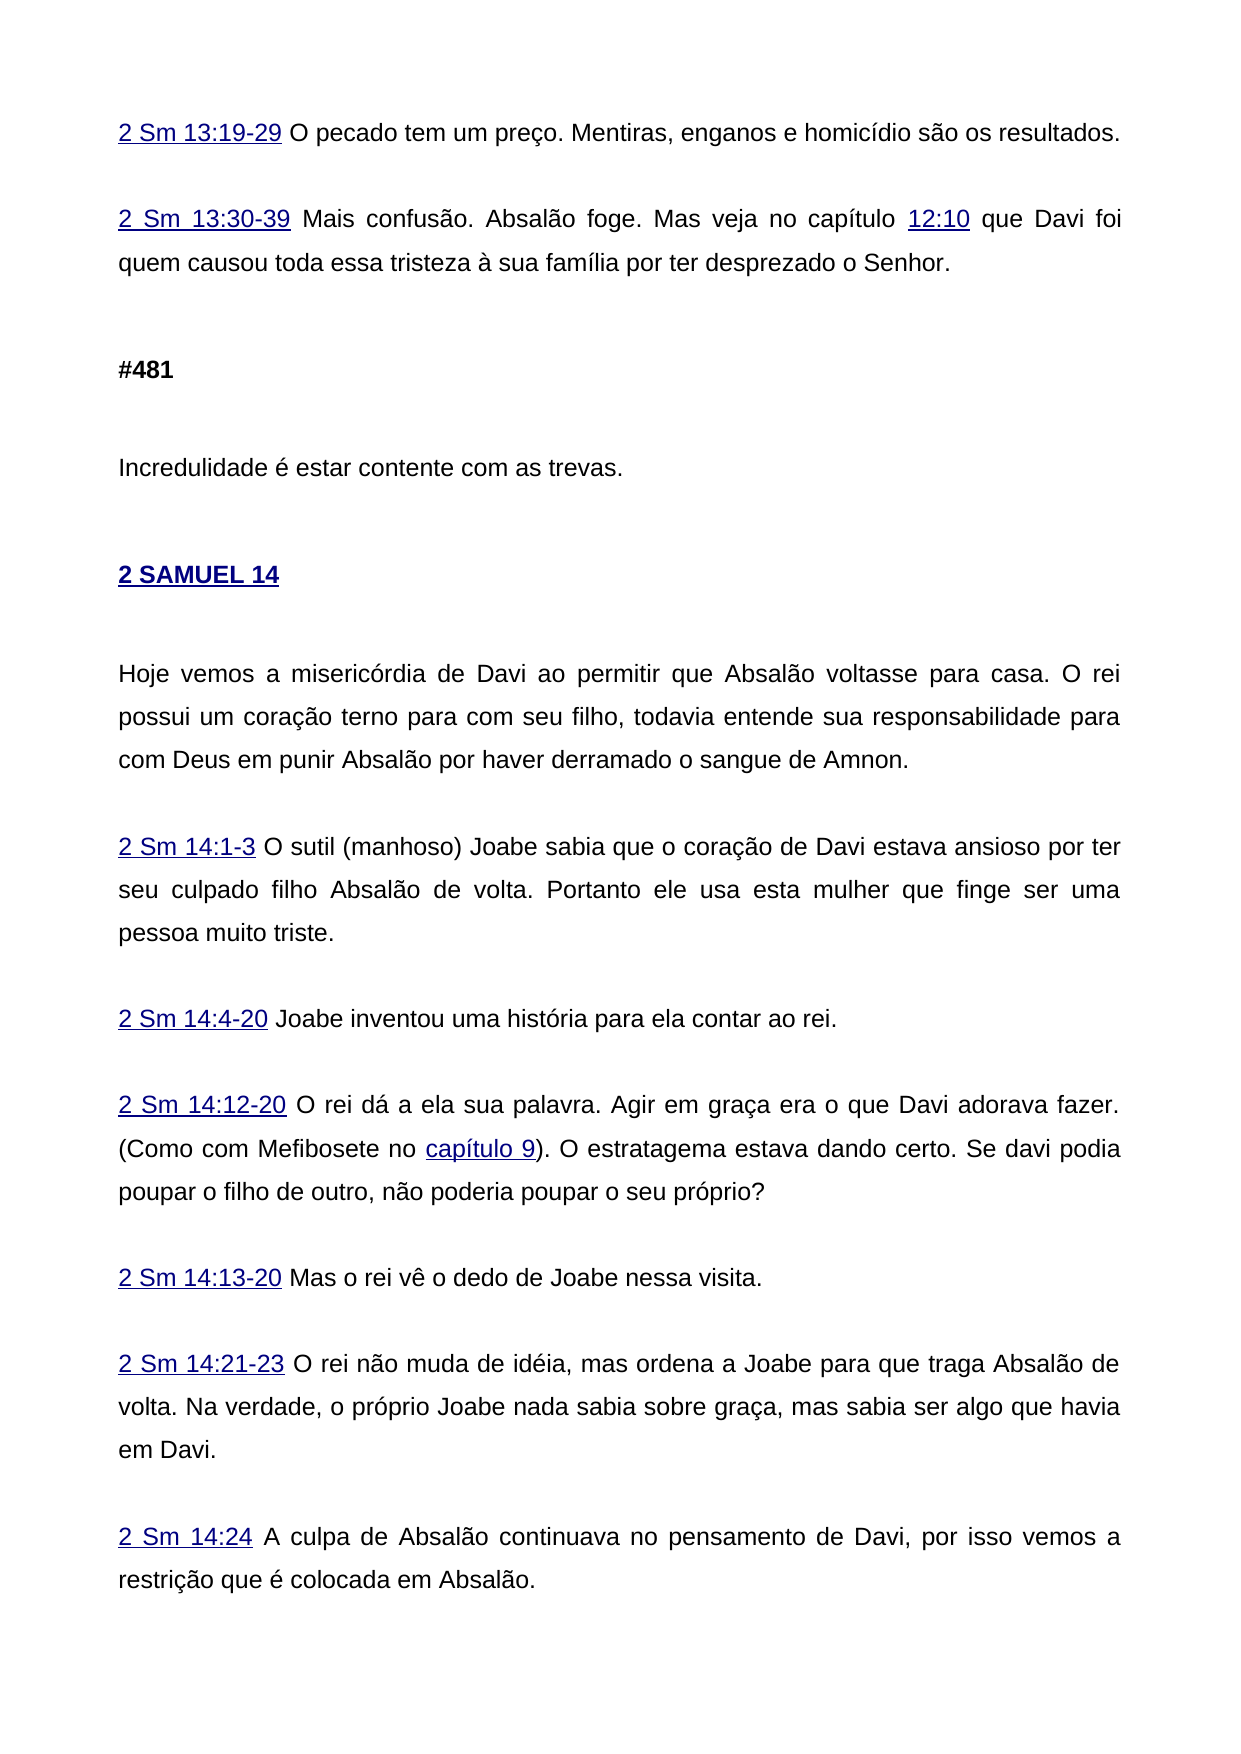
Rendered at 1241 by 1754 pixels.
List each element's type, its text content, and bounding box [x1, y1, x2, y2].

text 2 Sm 13:19-29 O pecado tem um preço. Mentiras, enganos e homicídio são os resultados. [118, 118, 1122, 147]
text Incredulidade é estar contente com as trevas. [118, 453, 1122, 482]
text 2 Sm 14:24 A culpa de Absalão continuava no pensamento de Davi, por isso vemos a restrição que é colocada em Absalão. [118, 1522, 1122, 1593]
text 2 Sm 14:4-20 Joabe inventou uma história para ela contar ao rei. [118, 1004, 1122, 1033]
text Hoje vemos a misericórdia de Davi ao permitir que Absalão voltasse para casa. O rei possui um coração terno para com seu filho, todavia entende sua responsabilidade para com Deus em punir Absalão por haver derramado o sangue de Amnon. [118, 659, 1122, 774]
text 2 Sm 13:30-39 Mais confusão. Absalão foge. Mas veja no capítulo 12:10 que Davi foi quem causou toda essa tristeza à sua família por ter desprezado o Senhor. [118, 204, 1122, 276]
text 2 Sm 14:13-20 Mas o rei vê o dedo de Joabe nessa visita. [118, 1263, 1122, 1292]
text 2 Sm 14:21-23 O rei não muda de idéia, mas ordena a Joabe para que traga Absalão de volta. Na verdade, o próprio Joabe nada sabia sobre graça, mas sabia ser algo que havia em Davi. [118, 1349, 1122, 1464]
text 2 Sm 14:1-3 O sutil (manhoso) Joabe sabia que o coração de Davi estava ansioso por ter seu culpado filho Absalão de volta. Portanto ele usa esta mulher que finge ser uma pessoa muito triste. [118, 832, 1122, 947]
subtitle 2 SAMUEL 14 [118, 560, 1122, 589]
text 2 Sm 14:12-20 O rei dá a ela sua palavra. Agir em graça era o que Davi adorava fazer. (Como com Mefibosete no capítulo 9). O estratagema estava dando certo. Se davi podia poupar o filho de outro, não poderia poupar o seu próprio? [118, 1090, 1122, 1205]
subtitle #481 [118, 354, 1122, 383]
